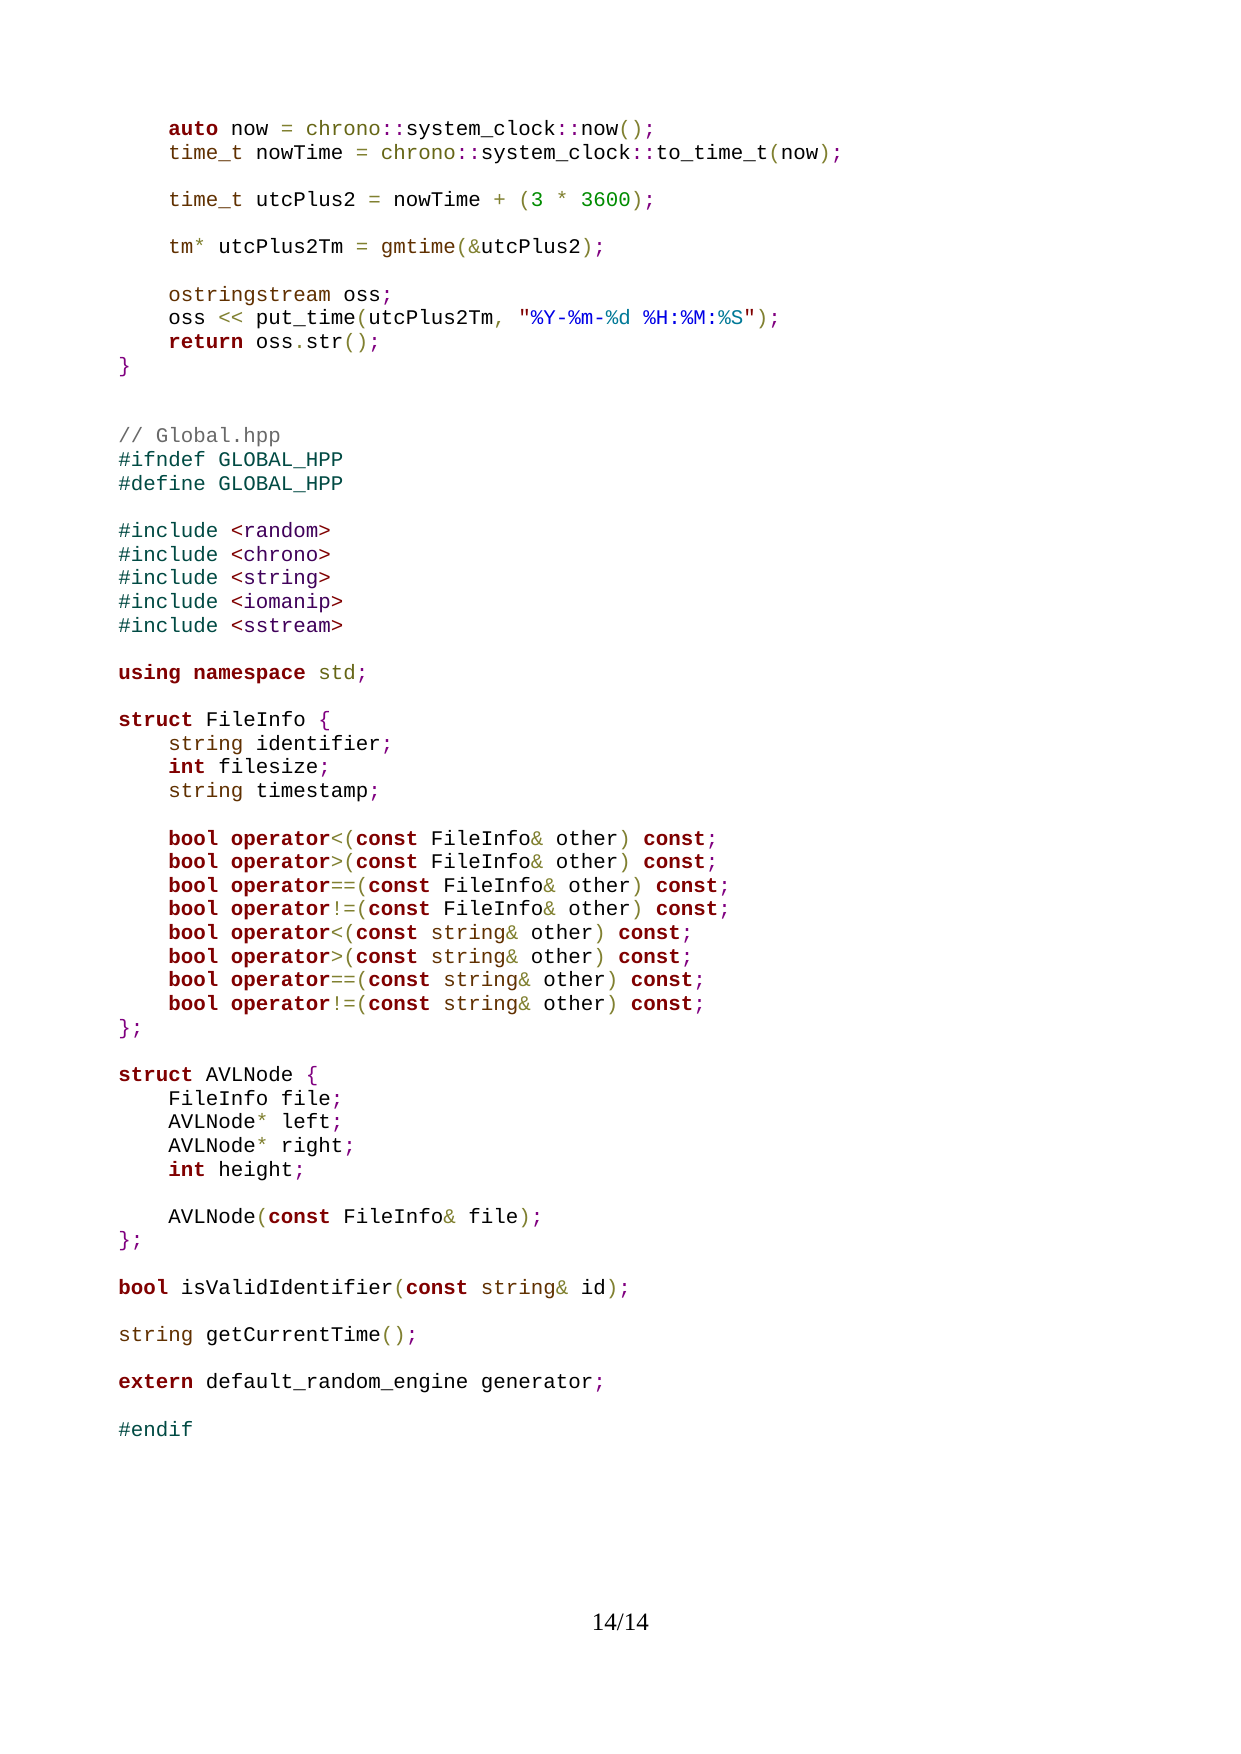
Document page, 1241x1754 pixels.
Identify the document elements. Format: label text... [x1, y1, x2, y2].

text oss << put_time(utcPlus2Tm, "%Y-%m-%d %H:%M:%S"); [118, 307, 1122, 331]
text bool operator==(const string& other) const; [118, 969, 1122, 993]
text // Global.hpp [118, 426, 1122, 449]
text AVLNode* left; [118, 1111, 1122, 1135]
text bool isValidIdentifier(const string& id); [118, 1277, 1122, 1300]
text AVLNode(const FileInfo& file); [118, 1206, 1122, 1229]
text bool operator!=(const FileInfo& other) const; [118, 898, 1122, 922]
text #endif [118, 1419, 1122, 1442]
text bool operator>(const FileInfo& other) const; [118, 851, 1122, 875]
text #ifndef GLOBAL_HPP [118, 449, 1122, 473]
text bool operator>(const string& other) const; [118, 946, 1122, 969]
text string getCurrentTime(); [118, 1324, 1122, 1348]
text #include <iomanip> [118, 591, 1122, 615]
text return oss.str(); [118, 331, 1122, 354]
text #include <chrono> [118, 544, 1122, 567]
text extern default_random_engine generator; [118, 1371, 1122, 1395]
text FileInfo file; [118, 1088, 1122, 1111]
text bool operator<(const FileInfo& other) const; [118, 827, 1122, 851]
text int filesize; [118, 757, 1122, 780]
text struct FileInfo { [118, 709, 1122, 733]
text } [118, 354, 1122, 378]
text time_t nowTime = chrono::system_clock::to_time_t(now); [118, 142, 1122, 165]
text using namespace std; [118, 662, 1122, 686]
text #include <string> [118, 567, 1122, 591]
text auto now = chrono::system_clock::now(); [118, 118, 1122, 142]
text string timestamp; [118, 780, 1122, 804]
text #define GLOBAL_HPP [118, 473, 1122, 496]
text #include <sstream> [118, 615, 1122, 638]
text AVLNode* right; [118, 1135, 1122, 1158]
text int height; [118, 1158, 1122, 1182]
text tm* utcPlus2Tm = gmtime(&utcPlus2); [118, 236, 1122, 260]
text }; [118, 1017, 1122, 1040]
text ostringstream oss; [118, 284, 1122, 307]
text time_t utcPlus2 = nowTime + (3 * 3600); [118, 189, 1122, 213]
text }; [118, 1229, 1122, 1253]
text #include <random> [118, 520, 1122, 544]
text bool operator==(const FileInfo& other) const; [118, 875, 1122, 898]
text bool operator!=(const string& other) const; [118, 993, 1122, 1017]
text bool operator<(const string& other) const; [118, 922, 1122, 946]
text struct AVLNode { [118, 1064, 1122, 1088]
text string identifier; [118, 733, 1122, 757]
